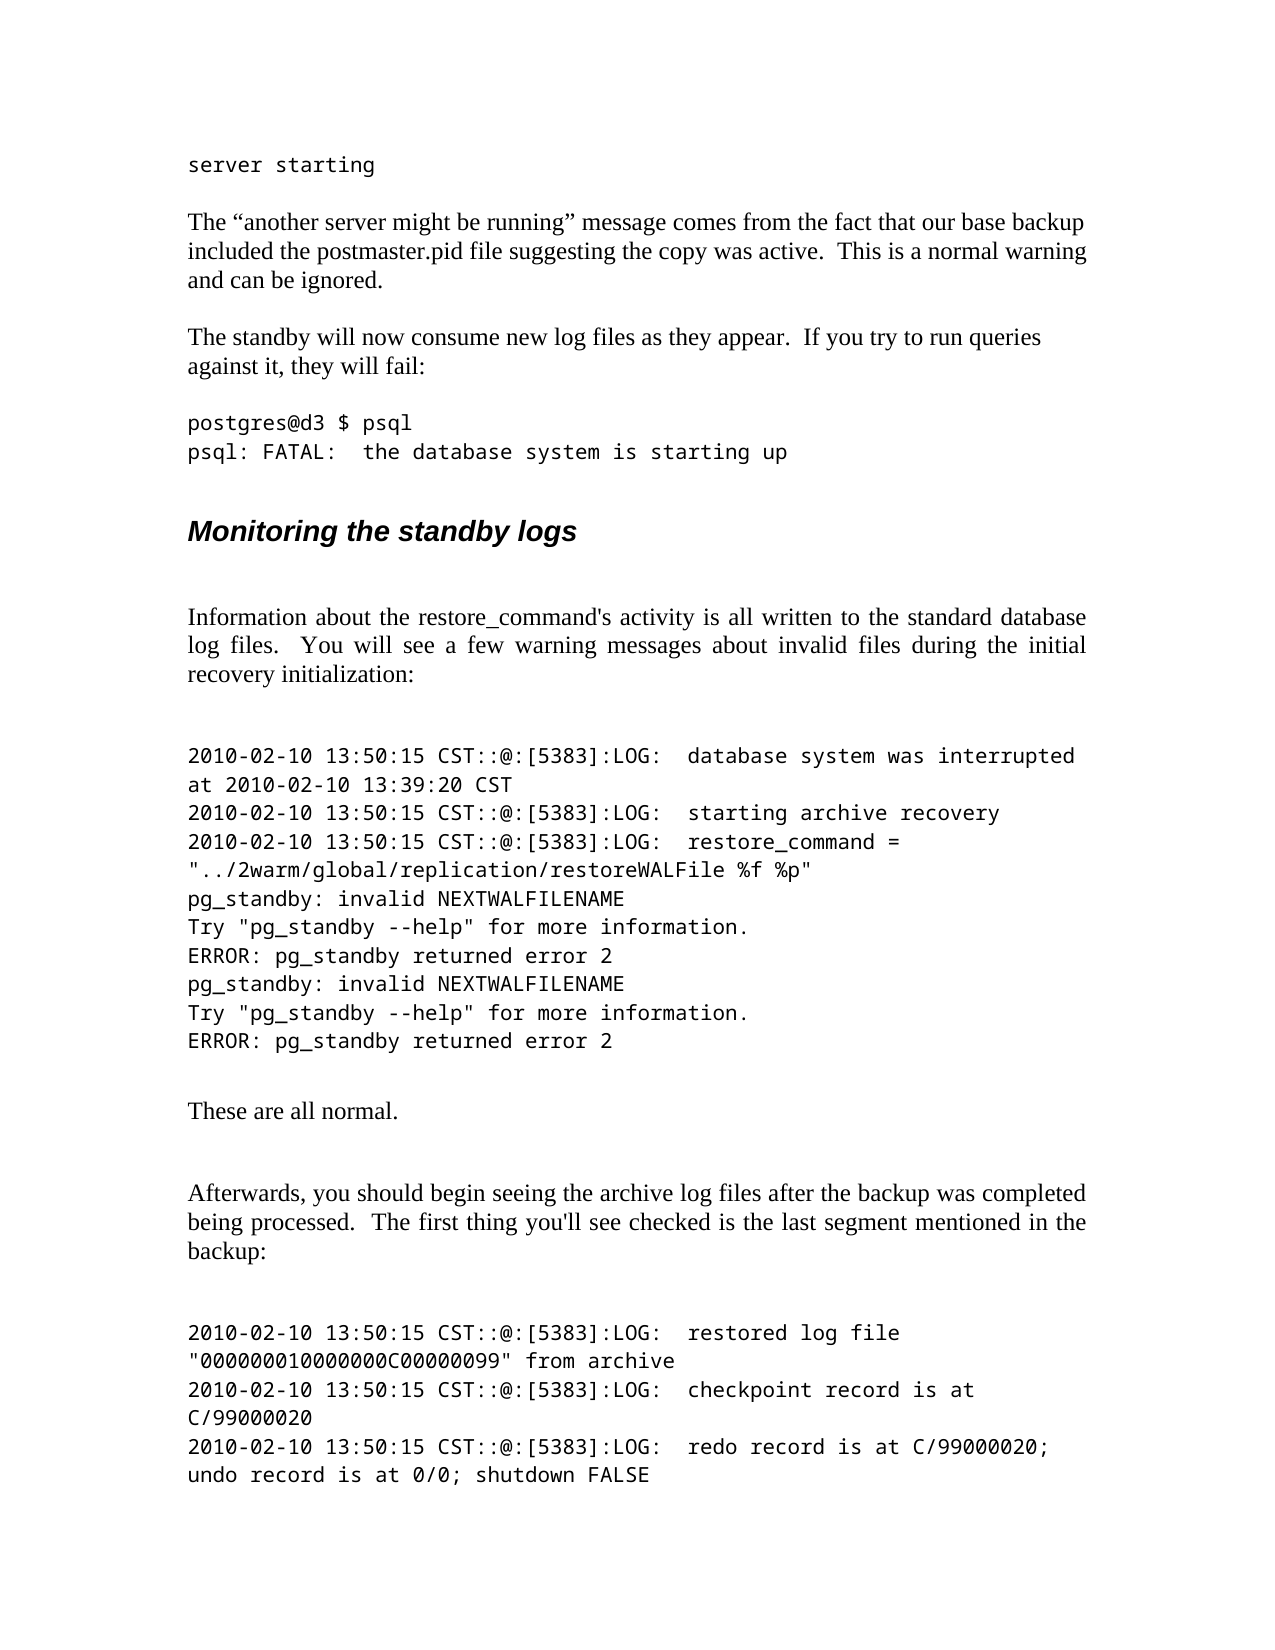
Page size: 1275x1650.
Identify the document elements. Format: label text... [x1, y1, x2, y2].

text ERROR: pg_standby returned error 2 [187, 1026, 1087, 1054]
text Try "pg_standby --help" for more information. [187, 998, 1087, 1026]
text server starting [187, 150, 1087, 178]
subtitle Monitoring the standby logs [187, 514, 1087, 548]
text postgres@d3 $ psql [187, 408, 1087, 437]
text 2010-02-10 13:50:15 CST::@:[5383]:LOG: restored log file "000000010000000C00000099" from archive [187, 1318, 1087, 1375]
text These are all normal. [187, 1096, 1087, 1124]
text ERROR: pg_standby returned error 2 [187, 941, 1087, 969]
text The “another server might be running” message comes from the fact that our base backup included the postmaster.pid file suggesting the copy was active. This is a normal warning and can be ignored. [187, 207, 1087, 293]
text Afterwards, you should begin seeing the archive log files after the backup was completed being processed. The first thing you'll see checked is the last segment mentioned in the backup: [187, 1178, 1087, 1264]
text 2010-02-10 13:50:15 CST::@:[5383]:LOG: starting archive recovery [187, 798, 1087, 827]
text 2010-02-10 13:50:15 CST::@:[5383]:LOG: database system was interrupted at 2010-02-10 13:39:20 CST [187, 742, 1087, 798]
text The standby will now consume new log files as they appear. If you try to run queries against it, they will fail: [187, 322, 1087, 380]
text 2010-02-10 13:50:15 CST::@:[5383]:LOG: restore_command = "../2warm/global/replication/restoreWALFile %f %p" [187, 827, 1087, 884]
text 2010-02-10 13:50:15 CST::@:[5383]:LOG: checkpoint record is at C/99000020 [187, 1375, 1087, 1432]
text Information about the restore_command's activity is all written to the standard database log files. You will see a few warning messages about invalid files during the initial recovery initialization: [187, 602, 1087, 688]
text Try "pg_standby --help" for more information. [187, 912, 1087, 941]
text pg_standby: invalid NEXTWALFILENAME [187, 969, 1087, 998]
text pg_standby: invalid NEXTWALFILENAME [187, 884, 1087, 912]
text 2010-02-10 13:50:15 CST::@:[5383]:LOG: redo record is at C/99000020; undo record is at 0/0; shutdown FALSE [187, 1432, 1087, 1489]
text psql: FATAL: the database system is starting up [187, 437, 1087, 465]
